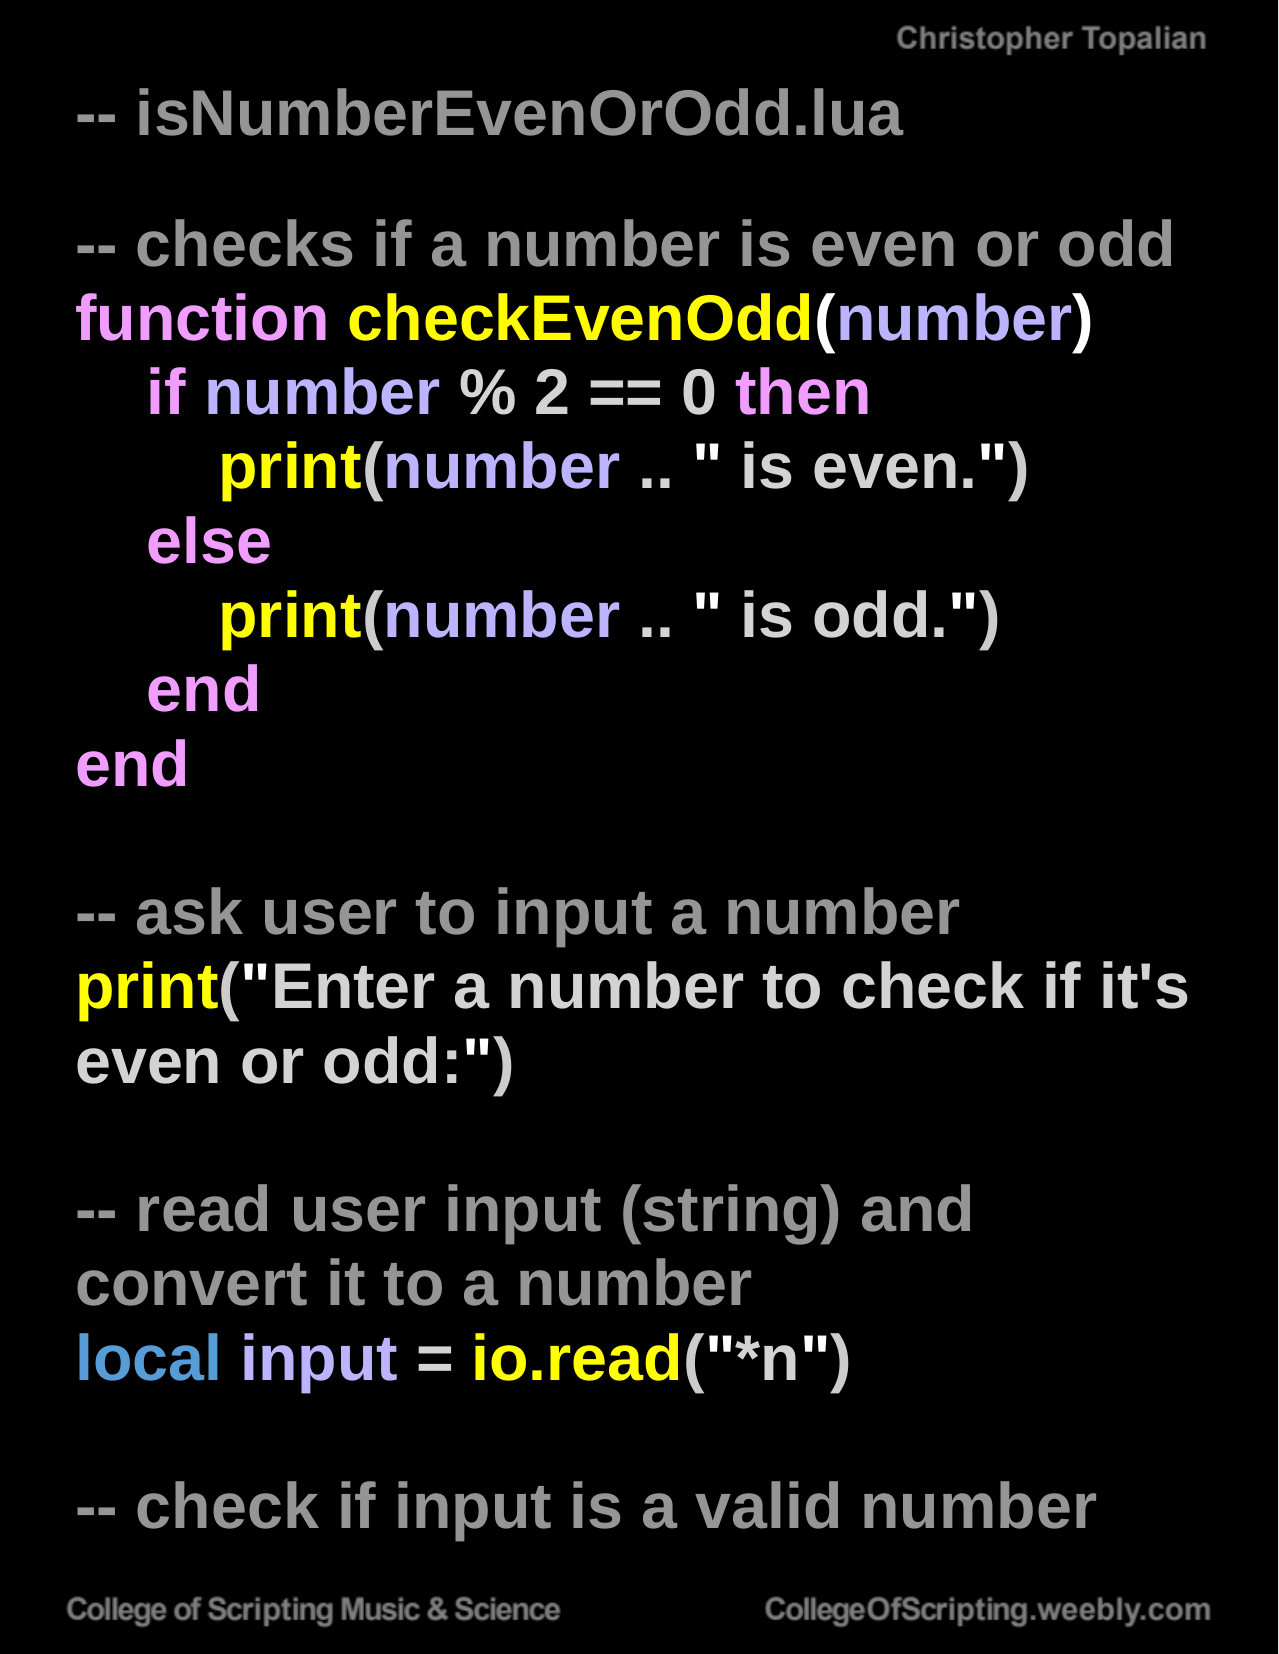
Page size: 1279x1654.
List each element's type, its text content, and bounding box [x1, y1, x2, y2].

text function checkEvenOdd(number) [75, 280, 1203, 354]
text local input = io.read("*n") [75, 1319, 1203, 1394]
text -- ask user to input a number [75, 874, 1203, 948]
text -- isNumberEvenOrOdd.lua [75, 75, 1203, 149]
text print("Enter a number to check if it's even or odd:") [75, 948, 1203, 1097]
text end [75, 725, 1203, 800]
text print(number .. " is even.") [75, 428, 1203, 503]
text else [75, 503, 1203, 577]
text print(number .. " is odd.") [75, 577, 1203, 651]
text -- check if input is a valid number [75, 1468, 1203, 1542]
text if number % 2 == 0 then [75, 354, 1203, 428]
text -- checks if a number is even or odd [75, 206, 1203, 280]
text -- read user input (string) and convert it to a number [75, 1171, 1203, 1319]
text end [75, 651, 1203, 725]
